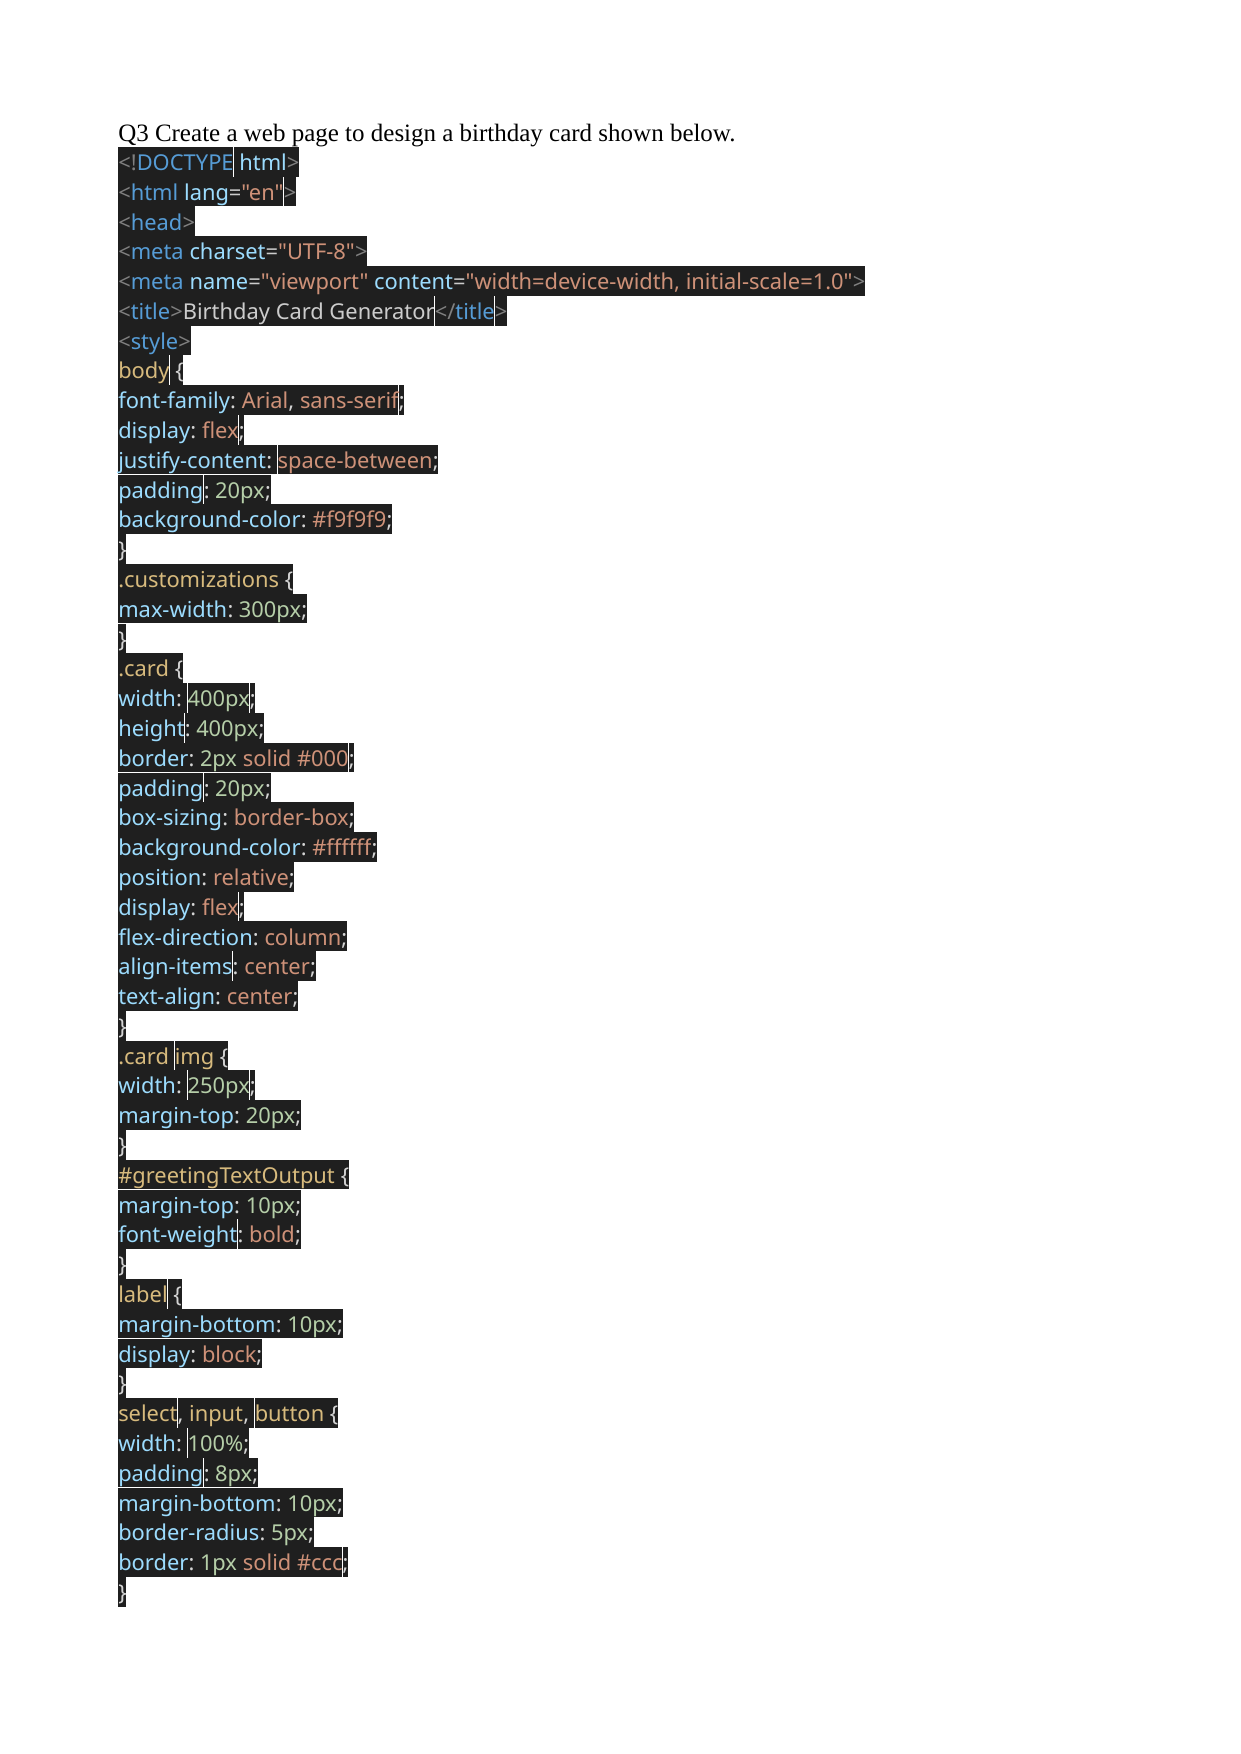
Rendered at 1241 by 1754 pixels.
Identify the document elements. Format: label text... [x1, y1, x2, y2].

text padding: 20px; [118, 474, 1122, 504]
text font-weight: bold; [118, 1219, 1122, 1249]
text body { [118, 355, 1122, 385]
text width: 100%; [118, 1428, 1122, 1458]
text <head> [118, 206, 1122, 236]
text <title>Birthday Card Generator</title> [118, 296, 1122, 326]
text } [118, 1130, 1122, 1160]
text max-width: 300px; [118, 594, 1122, 623]
text justify-content: space-between; [118, 445, 1122, 474]
text .card { [118, 653, 1122, 683]
text box-sizing: border-box; [118, 802, 1122, 832]
text } [118, 1249, 1122, 1279]
text padding: 20px; [118, 772, 1122, 802]
text position: relative; [118, 862, 1122, 892]
text font-family: Arial, sans-serif; [118, 385, 1122, 415]
text border: 1px solid #ccc; [118, 1547, 1122, 1577]
text background-color: #ffffff; [118, 832, 1122, 862]
text #greetingTextOutput { [118, 1160, 1122, 1189]
text .card img { [118, 1041, 1122, 1070]
text display: flex; [118, 415, 1122, 445]
text border: 2px solid #000; [118, 743, 1122, 772]
text .customizations { [118, 564, 1122, 594]
text label { [118, 1279, 1122, 1309]
text <html lang="en"> [118, 177, 1122, 206]
text margin-top: 20px; [118, 1100, 1122, 1130]
text } [118, 534, 1122, 564]
text } [118, 1577, 1122, 1607]
text flex-direction: column; [118, 921, 1122, 951]
text } [118, 1368, 1122, 1398]
text margin-top: 10px; [118, 1189, 1122, 1219]
text background-color: #f9f9f9; [118, 504, 1122, 534]
text text-align: center; [118, 981, 1122, 1011]
text } [118, 1011, 1122, 1041]
text display: flex; [118, 892, 1122, 921]
text } [118, 623, 1122, 653]
text width: 250px; [118, 1070, 1122, 1100]
text width: 400px; [118, 683, 1122, 713]
text <style> [118, 326, 1122, 355]
text Q3 Create a web page to design a birthday card shown below. <!DOCTYPE html> [118, 118, 1122, 177]
text border-radius: 5px; [118, 1517, 1122, 1547]
text margin-bottom: 10px; [118, 1487, 1122, 1517]
text <meta charset="UTF-8"> [118, 236, 1122, 266]
text margin-bottom: 10px; [118, 1309, 1122, 1338]
text align-items: center; [118, 951, 1122, 981]
text height: 400px; [118, 713, 1122, 743]
text <meta name="viewport" content="width=device-width, initial-scale=1.0"> [118, 266, 1122, 296]
text display: block; [118, 1338, 1122, 1368]
text padding: 8px; [118, 1458, 1122, 1487]
text select, input, button { [118, 1398, 1122, 1428]
